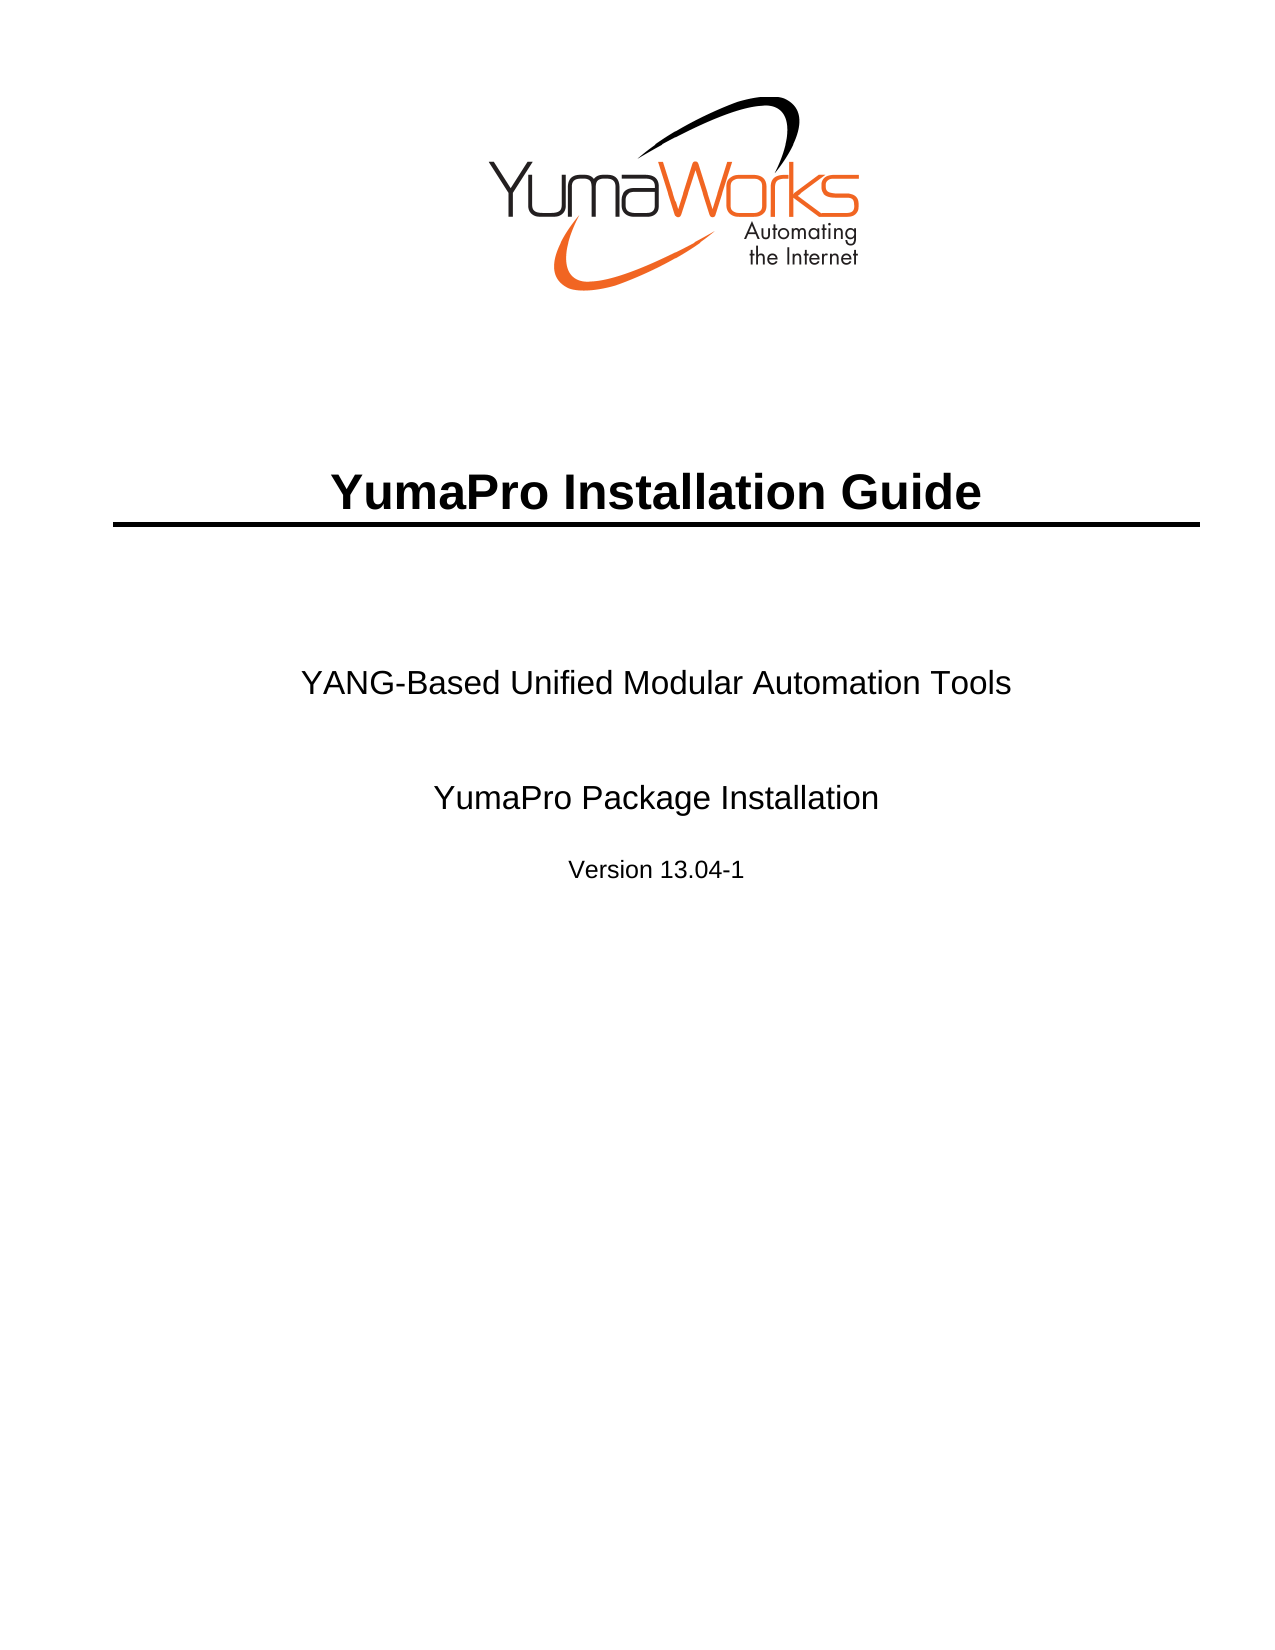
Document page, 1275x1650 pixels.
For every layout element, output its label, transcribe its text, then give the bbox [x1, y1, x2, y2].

text YANG-Based Unified Modular Automation Tools [112, 663, 1200, 701]
text YumaPro Package Installation [112, 778, 1200, 817]
text Version 13.04-1 [112, 855, 1200, 884]
picture [488, 97, 862, 291]
title YumaPro Installation Guide [112, 462, 1200, 527]
